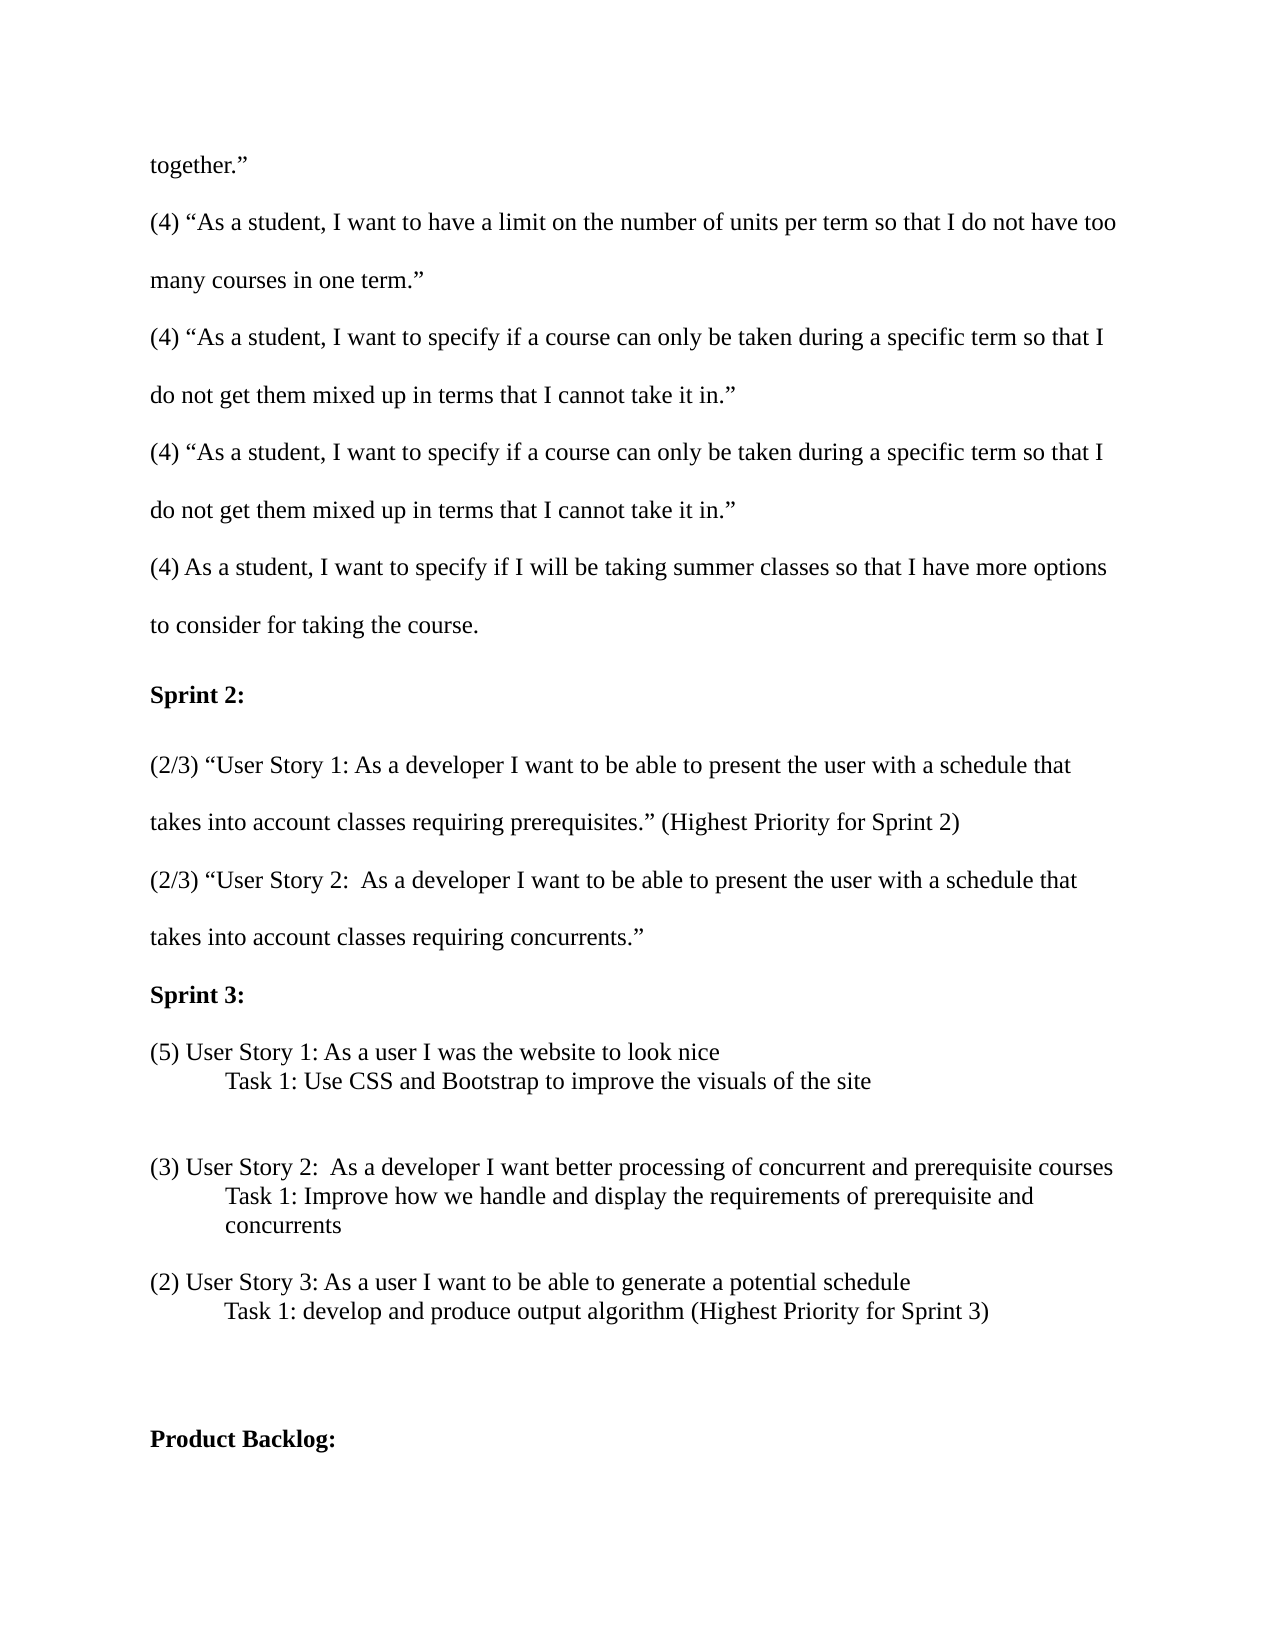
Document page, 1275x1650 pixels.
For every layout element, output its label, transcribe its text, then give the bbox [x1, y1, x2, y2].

text Sprint 2: [150, 680, 1125, 709]
text (4) As a student, I want to specify if I will be taking summer classes so that I have more options to consider for taking the course. [150, 552, 1125, 639]
text (3) User Story 2: As a developer I want better processing of concurrent and prerequisite courses [150, 1152, 1125, 1181]
text (5) User Story 1: As a user I was the website to look nice [150, 1037, 1125, 1066]
text (4) “As a student, I want to have a limit on the number of units per term so that I do not have too many courses in one term.” [150, 207, 1125, 294]
list Task 1: Improve how we handle and display the requirements of prerequisite and concurrents [187, 1181, 1125, 1239]
text (2/3) “User Story 2: As a developer I want to be able to present the user with a schedule that takes into account classes requiring concurrents.” [150, 865, 1125, 951]
text Task 1: develop and produce output algorithm (Highest Priority for Sprint 3) [150, 1296, 1125, 1325]
text (2/3) “User Story 1: As a developer I want to be able to present the user with a schedule that takes into account classes requiring prerequisites.” (Highest Priority for Sprint 2) [150, 750, 1125, 836]
text (4) “As a student, I want to specify if a course can only be taken during a specific term so that I do not get them mixed up in terms that I cannot take it in.” [150, 322, 1125, 409]
text Sprint 3: [150, 980, 1125, 1009]
text (4) “As a student, I want to specify if a course can only be taken during a specific term so that I do not get them mixed up in terms that I cannot take it in.” [150, 437, 1125, 524]
list Task 1: Use CSS and Bootstrap to improve the visuals of the site [187, 1066, 1125, 1095]
text together.” [150, 150, 1125, 179]
text (2) User Story 3: As a user I want to be able to generate a potential schedule [150, 1267, 1125, 1296]
text Product Backlog: [150, 1424, 1125, 1452]
